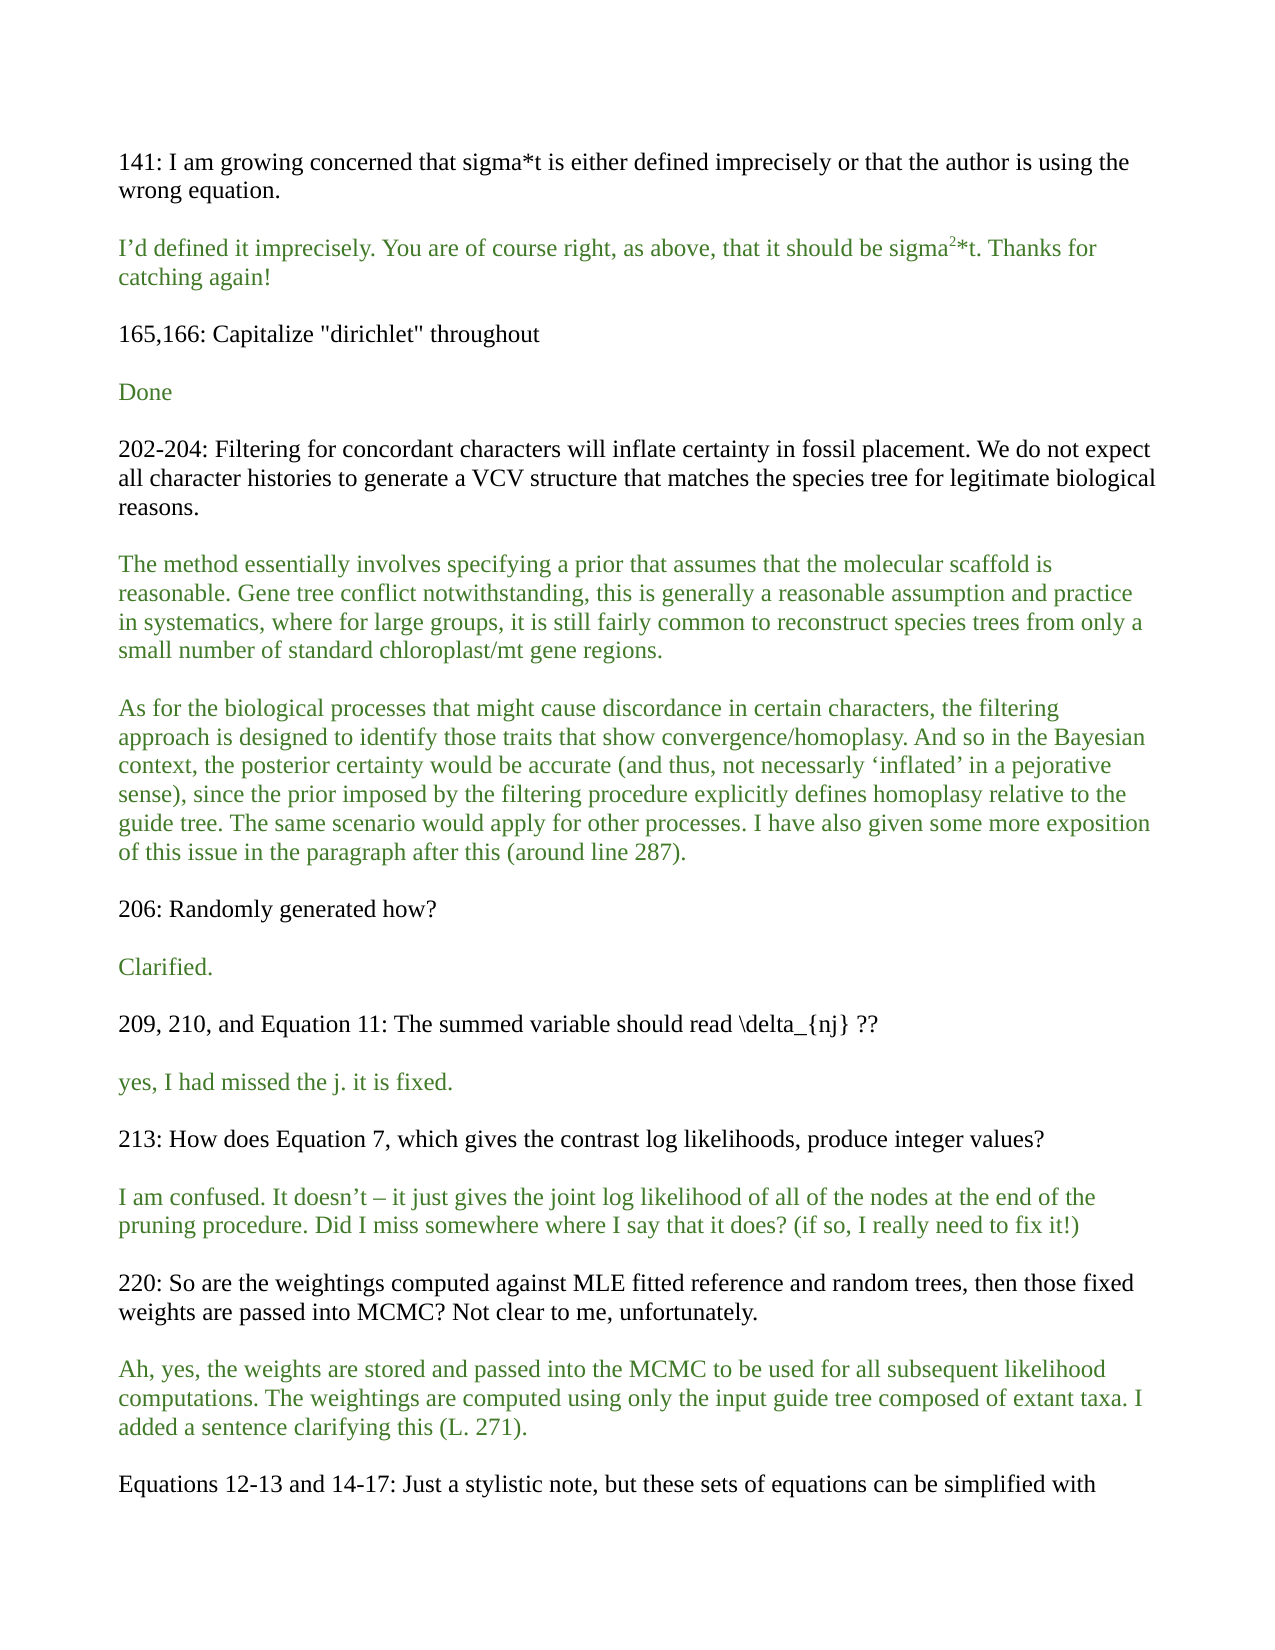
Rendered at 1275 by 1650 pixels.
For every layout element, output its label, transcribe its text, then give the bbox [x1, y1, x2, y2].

text 220: So are the weightings computed against MLE fitted reference and random trees, then those fixed weights are passed into MCMC? Not clear to me, unfortunately. [118, 1239, 1157, 1354]
text Ah, yes, the weights are stored and passed into the MCMC to be used for all subsequent likelihood computations. The weightings are computed using only the input guide tree composed of extant taxa. I added a sentence clarifying this (L. 271). [118, 1354, 1157, 1441]
text Equations 12-13 and 14-17: Just a stylistic note, but these sets of equations can be simplified with [118, 1441, 1157, 1498]
text Done 202-204: Filtering for concordant characters will inflate certainty in fossil placement. We do not expect all character histories to generate a VCV structure that matches the species tree for legitimate biological reasons. [118, 377, 1157, 549]
text Clarified. 209, 210, and Equation 11: The summed variable should read \delta_{nj} ?? [118, 952, 1157, 1067]
text The method essentially involves specifying a prior that assumes that the molecular scaffold is reasonable. Gene tree conflict notwithstanding, this is generally a reasonable assumption and practice in systematics, where for large groups, it is still fairly common to reconstruct species trees from only a small number of standard chloroplast/mt gene regions. [118, 549, 1157, 664]
text yes, I had missed the j. it is fixed. [118, 1067, 1157, 1096]
text 141: I am growing concerned that sigma*t is either defined imprecisely or that the author is using the wrong equation. [118, 118, 1157, 204]
text I’d defined it imprecisely. You are of course right, as above, that it should be sigma2*t. Thanks for catching again! 165,166: Capitalize "dirichlet" throughout [118, 233, 1157, 348]
text I am confused. It doesn’t – it just gives the joint log likelihood of all of the nodes at the end of the pruning procedure. Did I miss somewhere where I say that it does? (if so, I really need to fix it!) [118, 1182, 1157, 1239]
text 206: Randomly generated how? [118, 866, 1157, 923]
text 213: How does Equation 7, which gives the contrast log likelihoods, produce integer values? [118, 1096, 1157, 1182]
text As for the biological processes that might cause discordance in certain characters, the filtering approach is designed to identify those traits that show convergence/homoplasy. And so in the Bayesian context, the posterior certainty would be accurate (and thus, not necessarly ‘inflated’ in a pejorative sense), since the prior imposed by the filtering procedure explicitly defines homoplasy relative to the guide tree. The same scenario would apply for other processes. I have also given some more exposition of this issue in the paragraph after this (around line 287). [118, 693, 1157, 866]
